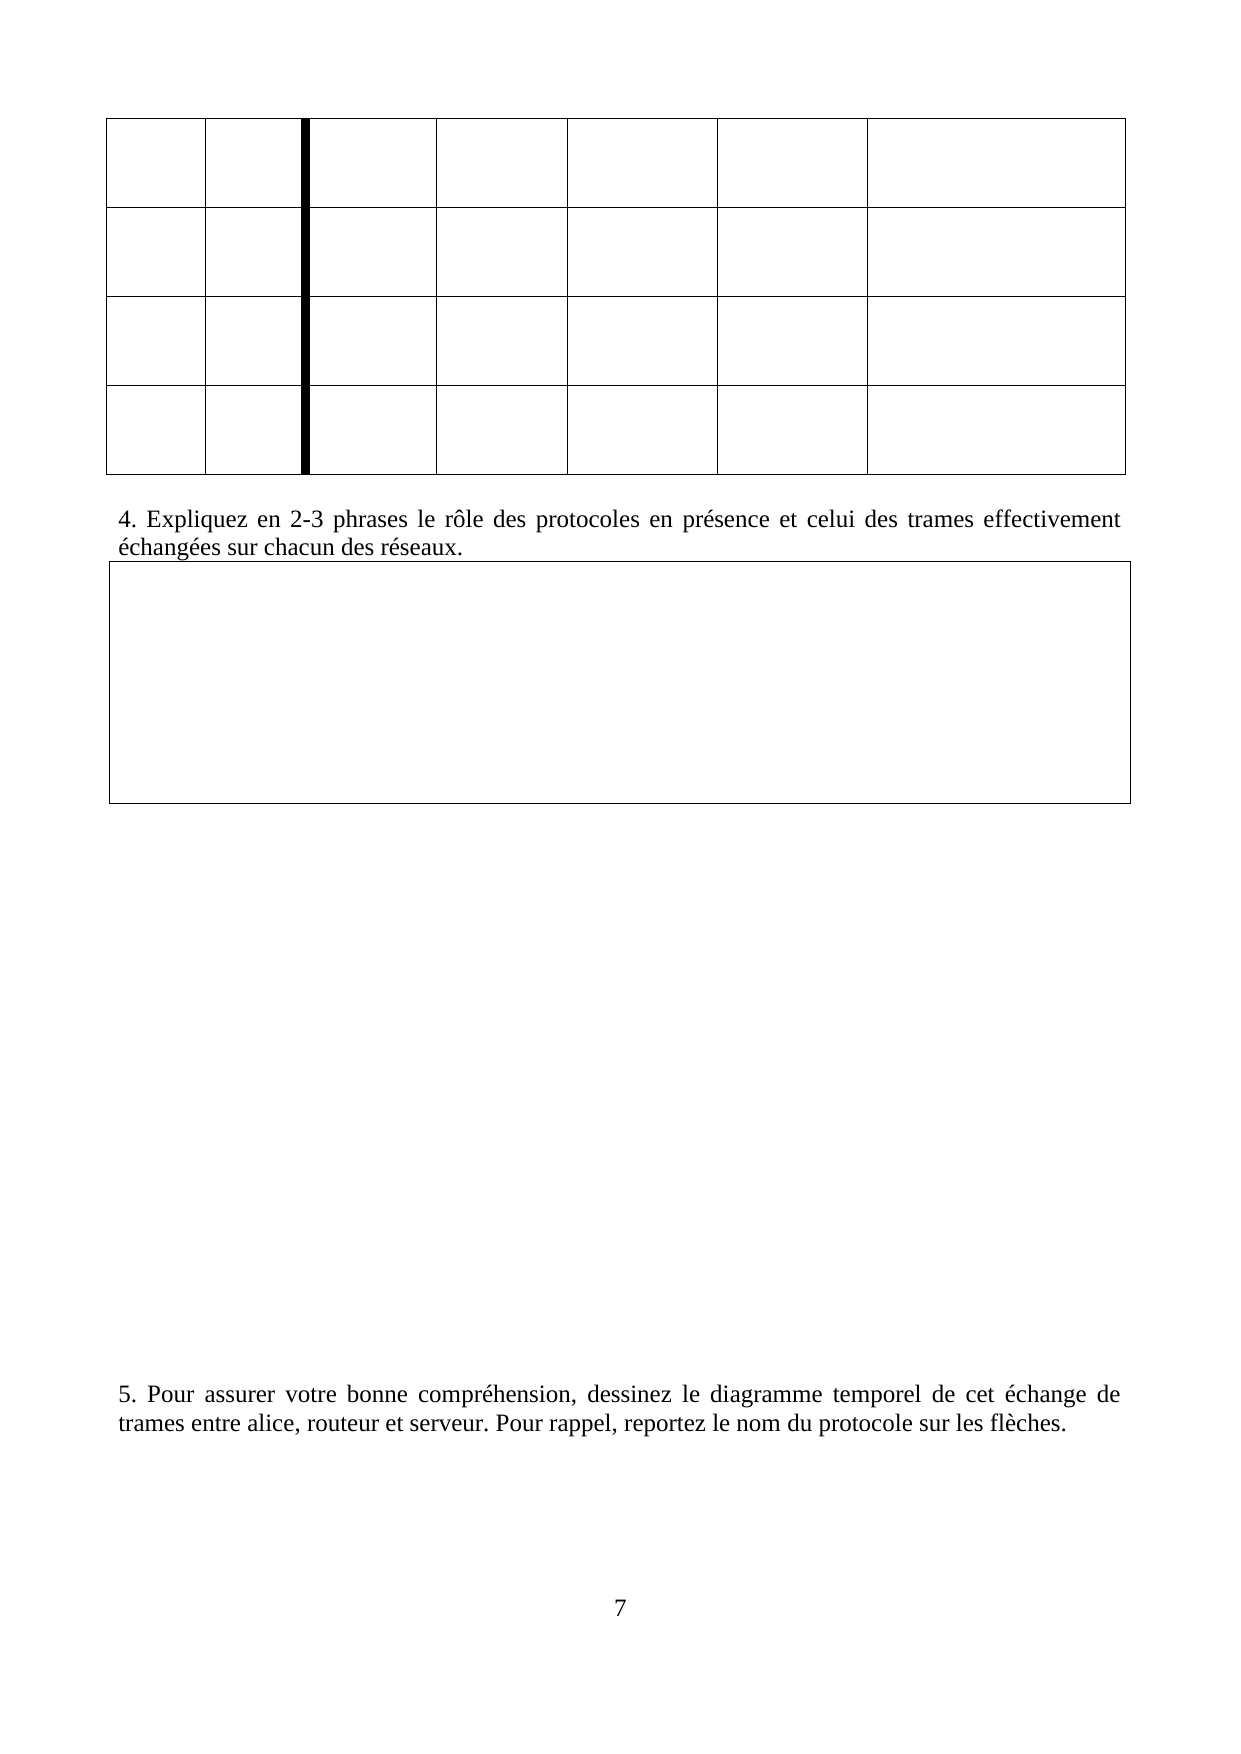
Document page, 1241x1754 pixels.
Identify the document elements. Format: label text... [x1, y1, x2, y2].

table_cell [206, 386, 301, 474]
table_cell [206, 119, 301, 207]
table_cell [718, 297, 867, 385]
table_cell [310, 119, 436, 207]
table_cell [868, 297, 1125, 385]
table_cell [437, 297, 567, 385]
table_cell [437, 208, 567, 296]
table_cell [568, 386, 717, 474]
table_cell [437, 386, 567, 474]
table_cell [107, 119, 205, 207]
table_cell [107, 297, 205, 385]
table_cell [310, 297, 436, 385]
text 4. Expliquez en 2-3 phrases le rôle des protocoles en présence et celui des trames effectivement échangées sur chacun des réseaux. [118, 504, 1122, 561]
table_cell [310, 208, 436, 296]
table_cell [206, 297, 301, 385]
table_cell [868, 119, 1125, 207]
table_cell [718, 386, 867, 474]
table_cell [868, 208, 1125, 296]
table_cell [718, 208, 867, 296]
table_cell [437, 119, 567, 207]
table_cell [568, 119, 717, 207]
table_cell [568, 208, 717, 296]
table_cell [107, 208, 205, 296]
table_cell [868, 386, 1125, 474]
table_cell [568, 297, 717, 385]
table_cell [107, 386, 205, 474]
table_cell [310, 386, 436, 474]
table_cell [206, 208, 301, 296]
text 5. Pour assurer votre bonne compréhension, dessinez le diagramme temporel de cet échange de trames entre alice, routeur et serveur. Pour rappel, reportez le nom du protocole sur les flèches. [118, 1379, 1122, 1436]
table_cell [718, 119, 867, 207]
